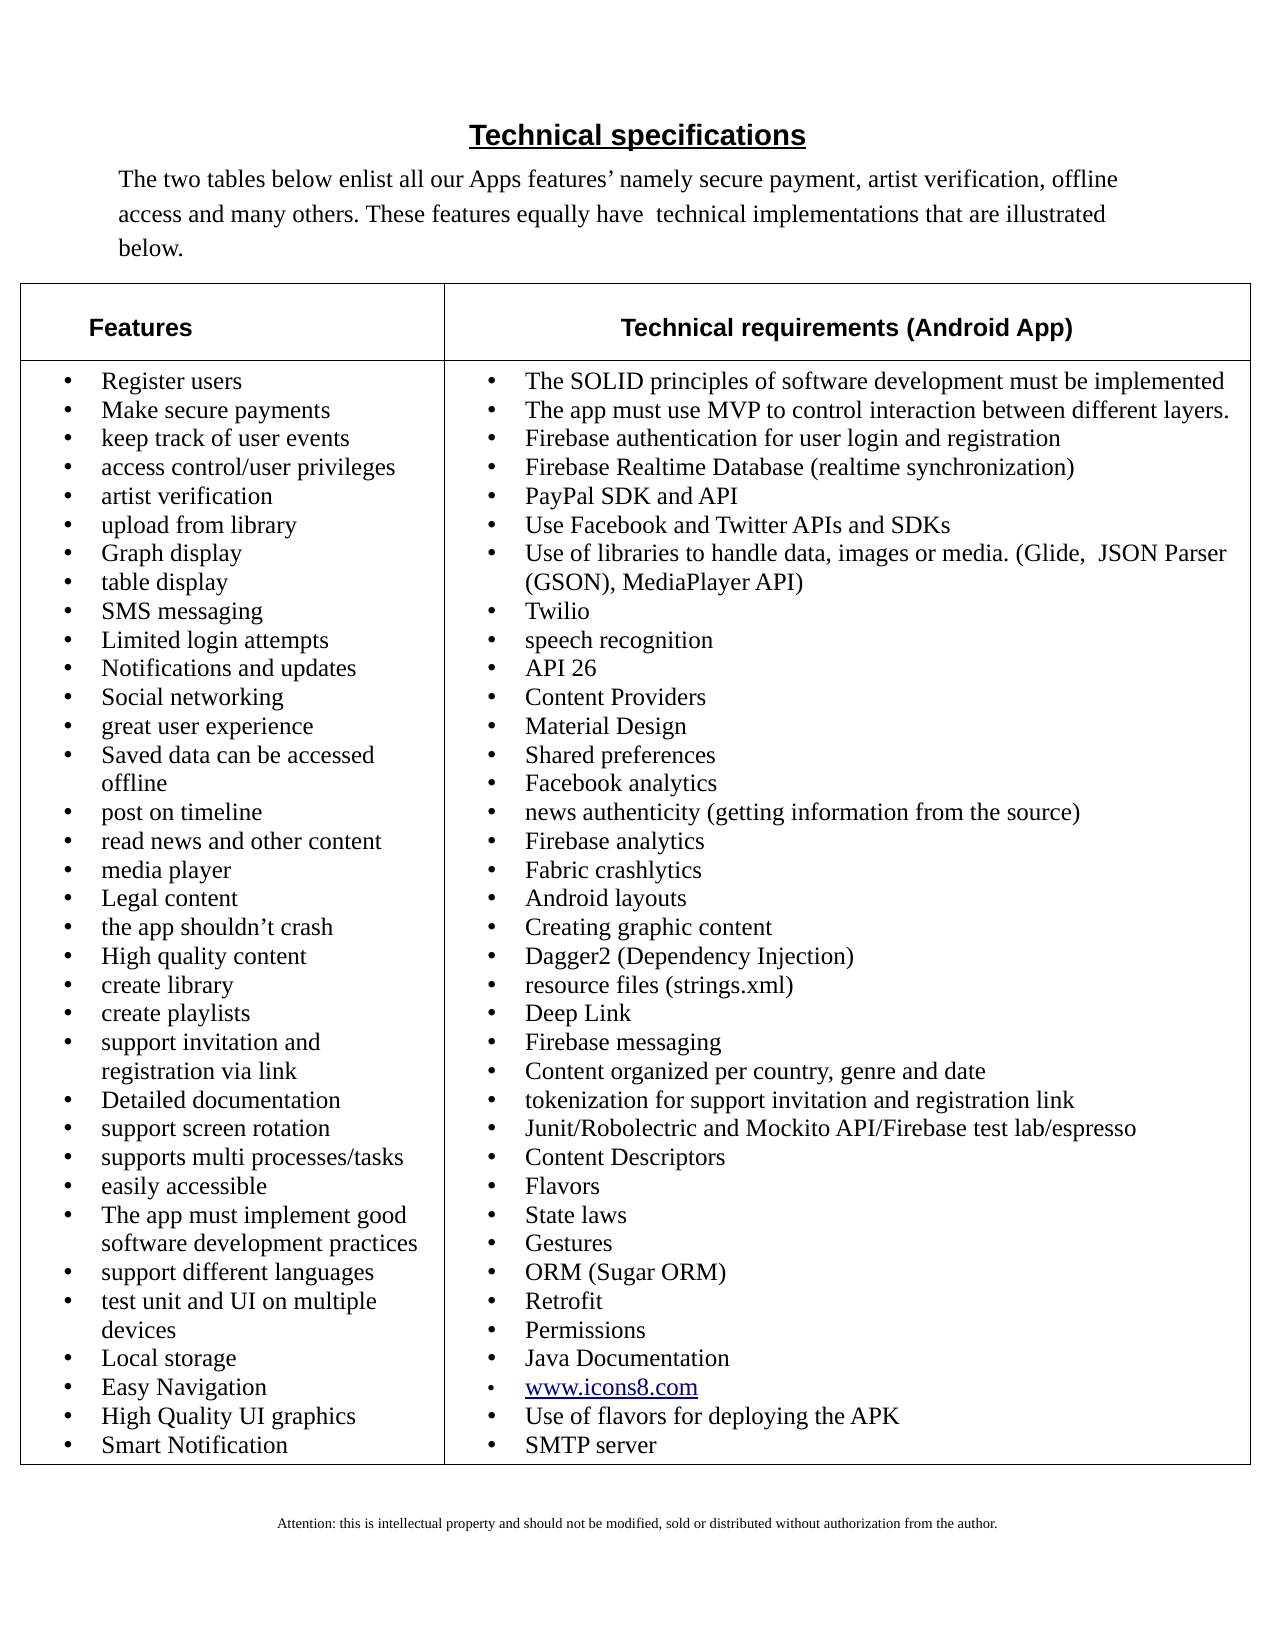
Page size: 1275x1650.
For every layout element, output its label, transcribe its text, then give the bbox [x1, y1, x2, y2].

table_cell The SOLID principles of software development must be implemented The app must use MVP to control interaction between different layers. Firebase authentication for user login and registration Firebase Realtime Database (realtime synchronization) PayPal SDK and API Use Facebook and Twitter APIs and SDKs Use of libraries to handle data, images or media. (Glide, JSON Parser (GSON), MediaPlayer API) Twilio speech recognition API 26 Content Providers Material Design Shared preferences Facebook analytics news authenticity (getting information from the source) Firebase analytics Fabric crashlytics Android layouts Creating graphic content Dagger2 (Dependency Injection) resource files (strings.xml) Deep Link Firebase messaging Content organized per country, genre and date tokenization for support invitation and registration link Junit/Robolectric and Mockito API/Firebase test lab/espresso Content Descriptors Flavors State laws Gestures ORM (Sugar ORM) Retrofit Permissions Java Documentation www.icons8.com Use of flavors for deploying the APK SMTP server HTTPS Testing (White Box, Black box and grey box) MediaPlayer API [445, 361, 1250, 1464]
table_header Technical requirements (Android App) [445, 284, 1250, 360]
text The two tables below enlist all our Apps features’ namely secure payment, artist verification, offline access and many others. These features equally have technical implementations that are illustrated below. [118, 164, 1157, 262]
table_header Features [21, 284, 444, 360]
subtitle Technical specifications [118, 118, 1157, 152]
table_cell Register users Make secure payments keep track of user events access control/user privileges artist verification upload from library Graph display table display SMS messaging Limited login attempts Notifications and updates Social networking great user experience Saved data can be accessed offline post on timeline read news and other content media player Legal content the app shouldn’t crash High quality content create library create playlists support invitation and registration via link Detailed documentation support screen rotation supports multi processes/tasks easily accessible The app must implement good software development practices support different languages test unit and UI on multiple devices Local storage Easy Navigation High Quality UI graphics Smart Notification Deploying the app for publication Use of analytics handling cache handling history share content to other apps use of the phone camera for videos use of phone recorder Documentation Minimum permissions required user interactions professional email [21, 361, 444, 1464]
